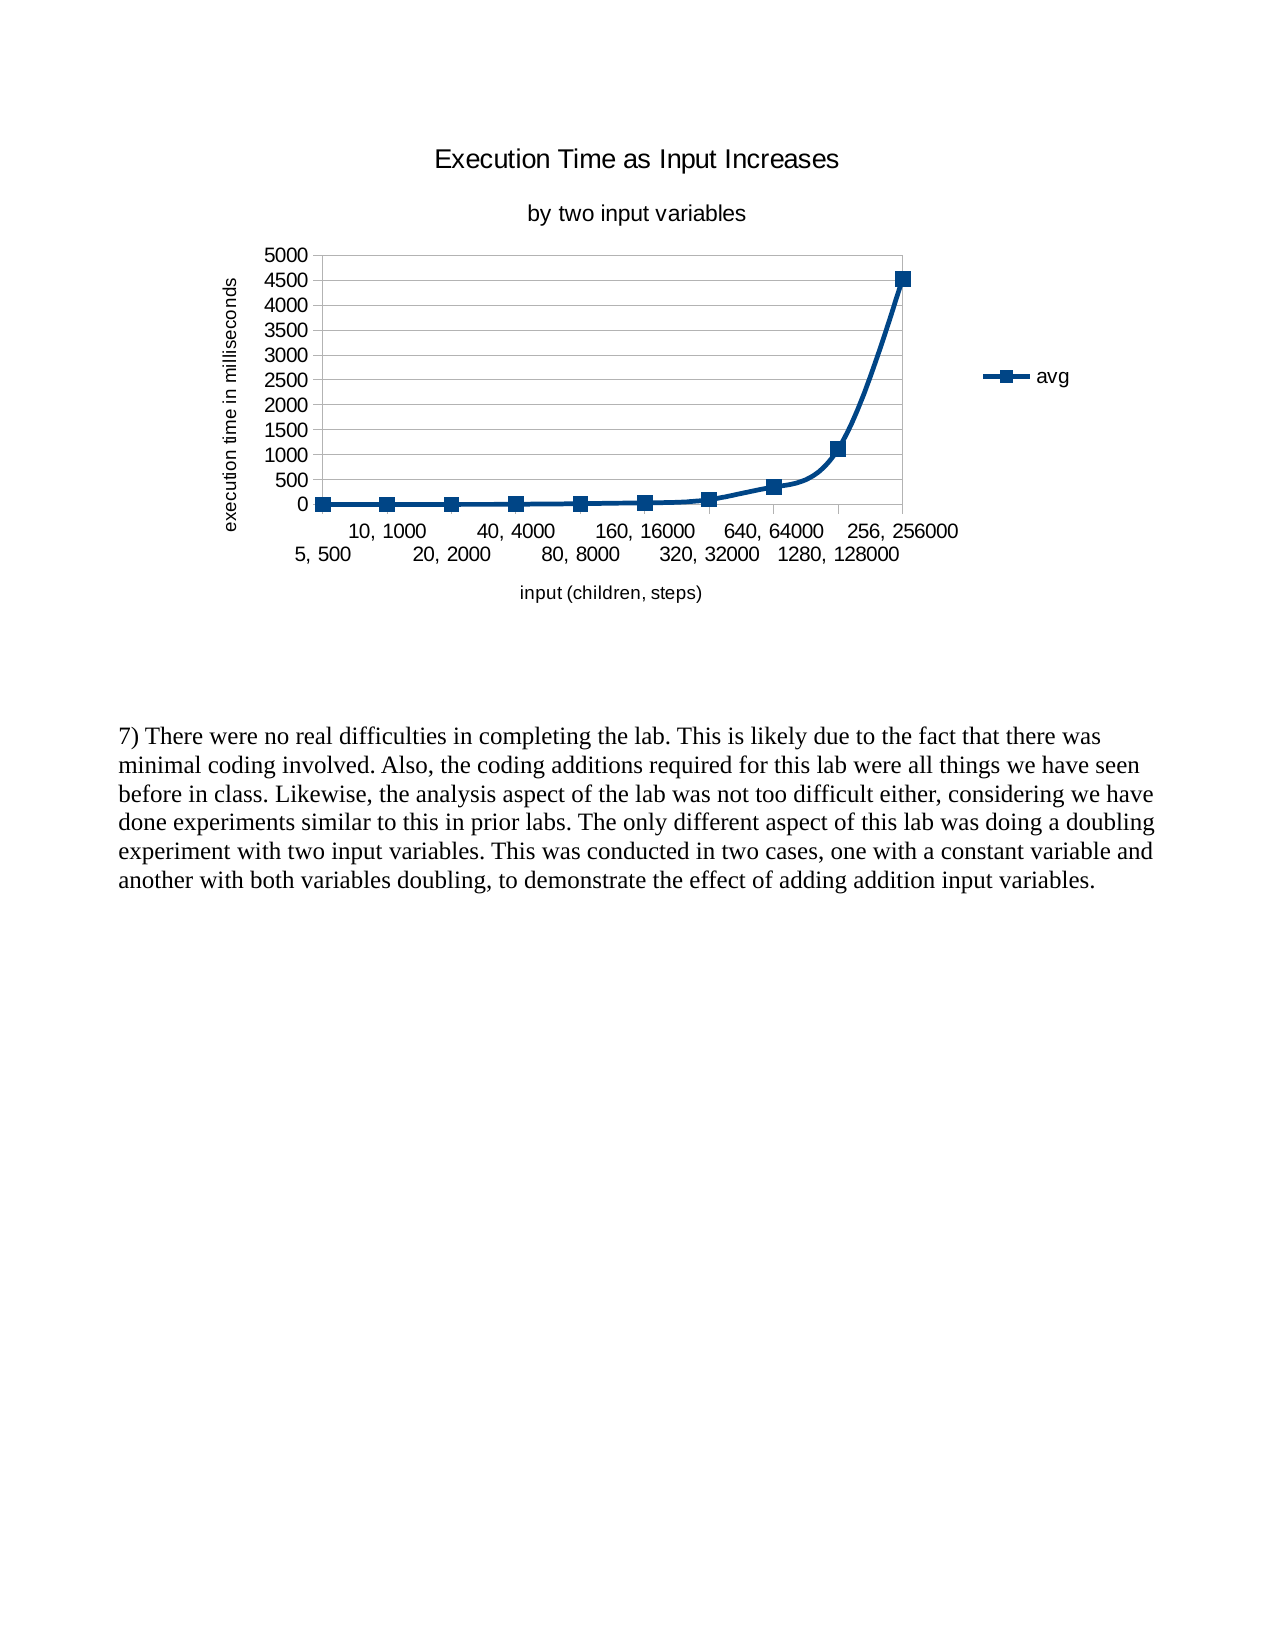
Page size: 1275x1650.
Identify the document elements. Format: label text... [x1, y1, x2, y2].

text 7) There were no real difficulties in completing the lab. This is likely due to the fact that there was minimal coding involved. Also, the coding additions required for this lab were all things we have seen before in class. Likewise, the analysis aspect of the lab was not too difficult either, considering we have done experiments similar to this in prior labs. The only different aspect of this lab was doing a doubling experiment with two input variables. This was conducted in two cases, one with a constant variable and another with both variables doubling, to demonstrate the effect of adding addition input variables. [118, 721, 1157, 894]
